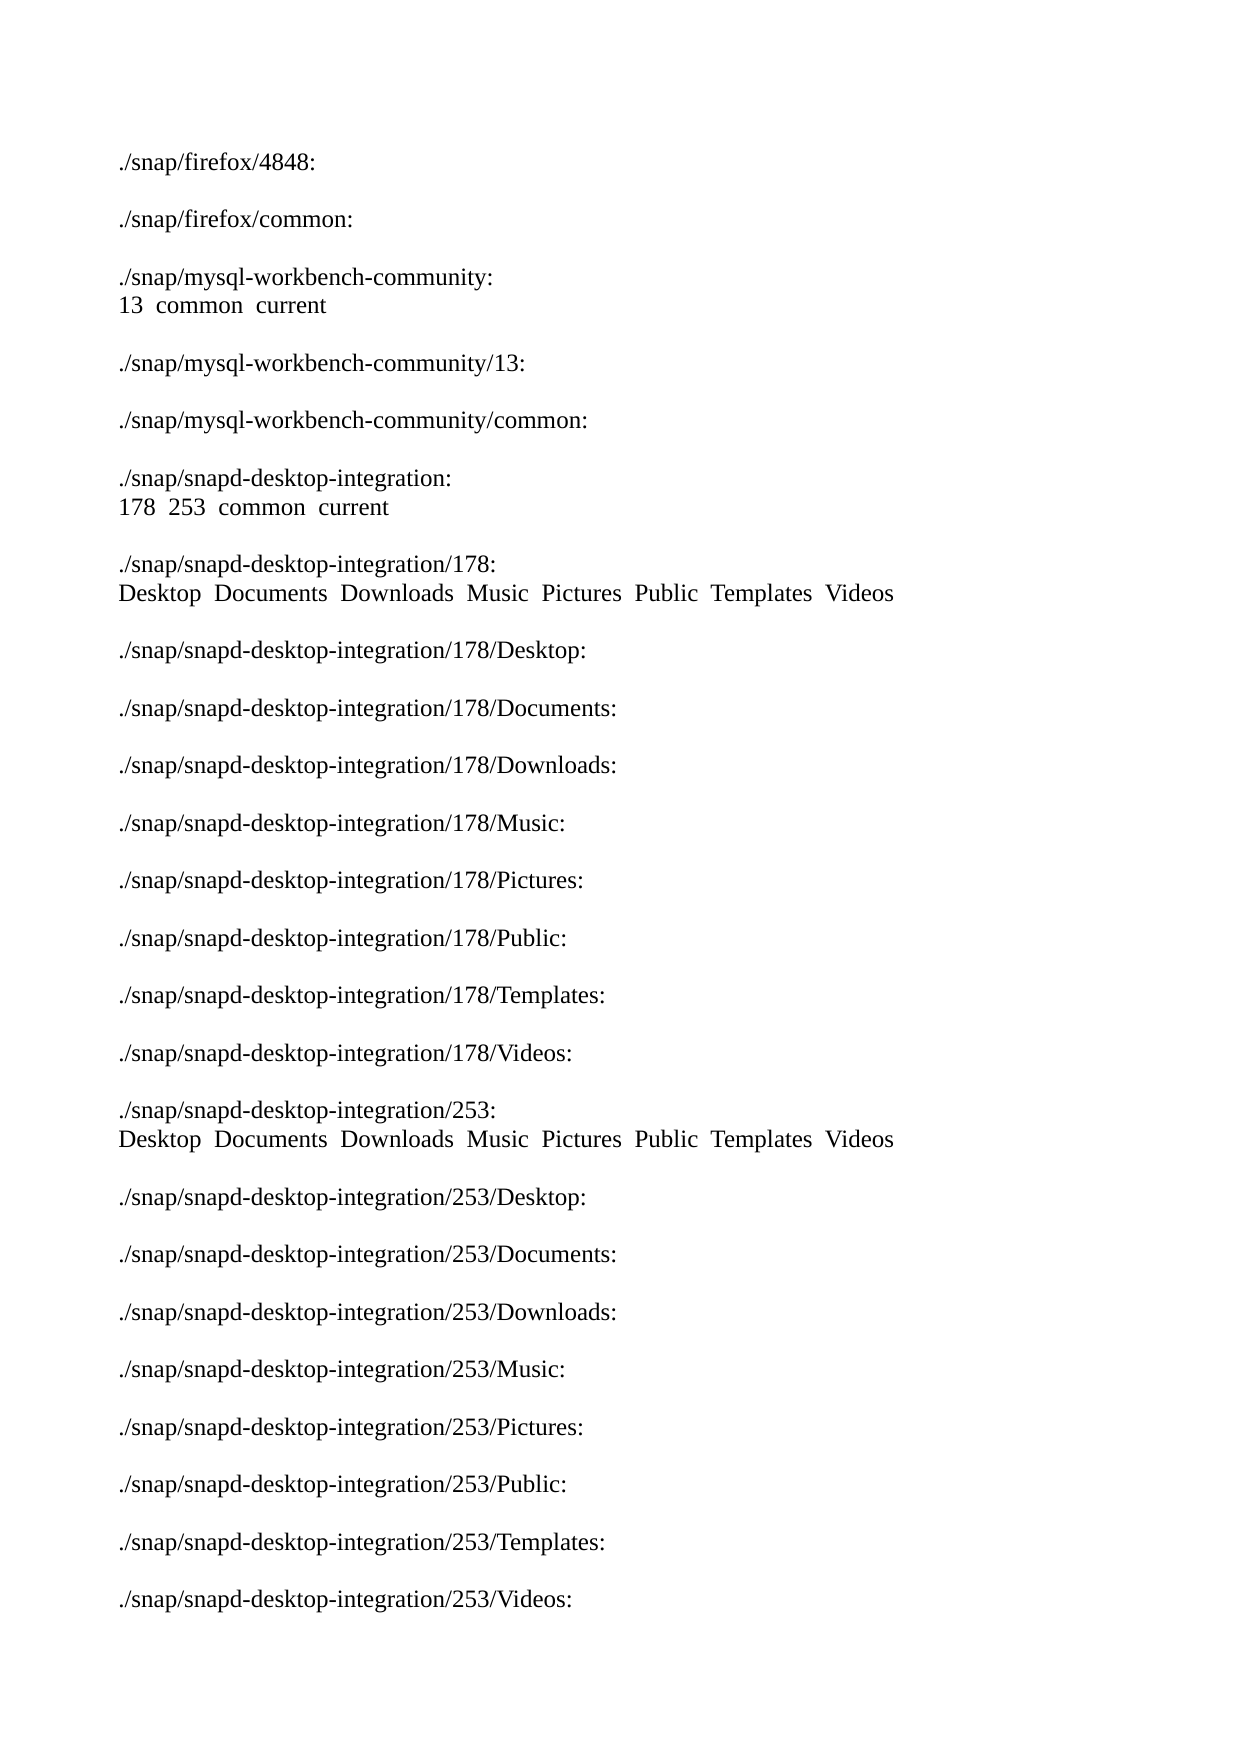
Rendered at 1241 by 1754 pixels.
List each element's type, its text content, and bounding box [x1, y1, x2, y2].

text 178 253 common current [118, 492, 1122, 521]
text ./snap/snapd-desktop-integration/253/Documents: [118, 1239, 1122, 1268]
text ./snap/snapd-desktop-integration/178/Public: [118, 923, 1122, 952]
text ./snap/snapd-desktop-integration/178/Videos: [118, 1038, 1122, 1067]
text 13 common current [118, 291, 1122, 319]
text ./snap/mysql-workbench-community: [118, 262, 1122, 291]
text ./snap/snapd-desktop-integration/178: [118, 549, 1122, 578]
text ./snap/snapd-desktop-integration: [118, 463, 1122, 492]
text ./snap/snapd-desktop-integration/178/Pictures: [118, 866, 1122, 894]
text ./snap/snapd-desktop-integration/178/Downloads: [118, 751, 1122, 779]
text ./snap/snapd-desktop-integration/178/Documents: [118, 693, 1122, 722]
text ./snap/snapd-desktop-integration/253/Public: [118, 1469, 1122, 1498]
text ./snap/snapd-desktop-integration/253: [118, 1096, 1122, 1124]
text ./snap/firefox/4848: [118, 147, 1122, 176]
text ./snap/snapd-desktop-integration/178/Music: [118, 808, 1122, 837]
text Desktop Documents Downloads Music Pictures Public Templates Videos [118, 1124, 1122, 1153]
text ./snap/snapd-desktop-integration/253/Music: [118, 1354, 1122, 1383]
text Desktop Documents Downloads Music Pictures Public Templates Videos [118, 578, 1122, 607]
text ./snap/snapd-desktop-integration/253/Pictures: [118, 1412, 1122, 1441]
text ./snap/snapd-desktop-integration/178/Desktop: [118, 636, 1122, 664]
text ./snap/snapd-desktop-integration/253/Desktop: [118, 1182, 1122, 1211]
text ./snap/mysql-workbench-community/13: [118, 348, 1122, 377]
text ./snap/snapd-desktop-integration/178/Templates: [118, 981, 1122, 1009]
text ./snap/snapd-desktop-integration/253/Videos: [118, 1584, 1122, 1613]
text ./snap/snapd-desktop-integration/253/Templates: [118, 1527, 1122, 1556]
text ./snap/firefox/common: [118, 204, 1122, 233]
text ./snap/snapd-desktop-integration/253/Downloads: [118, 1297, 1122, 1326]
text ./snap/mysql-workbench-community/common: [118, 406, 1122, 434]
